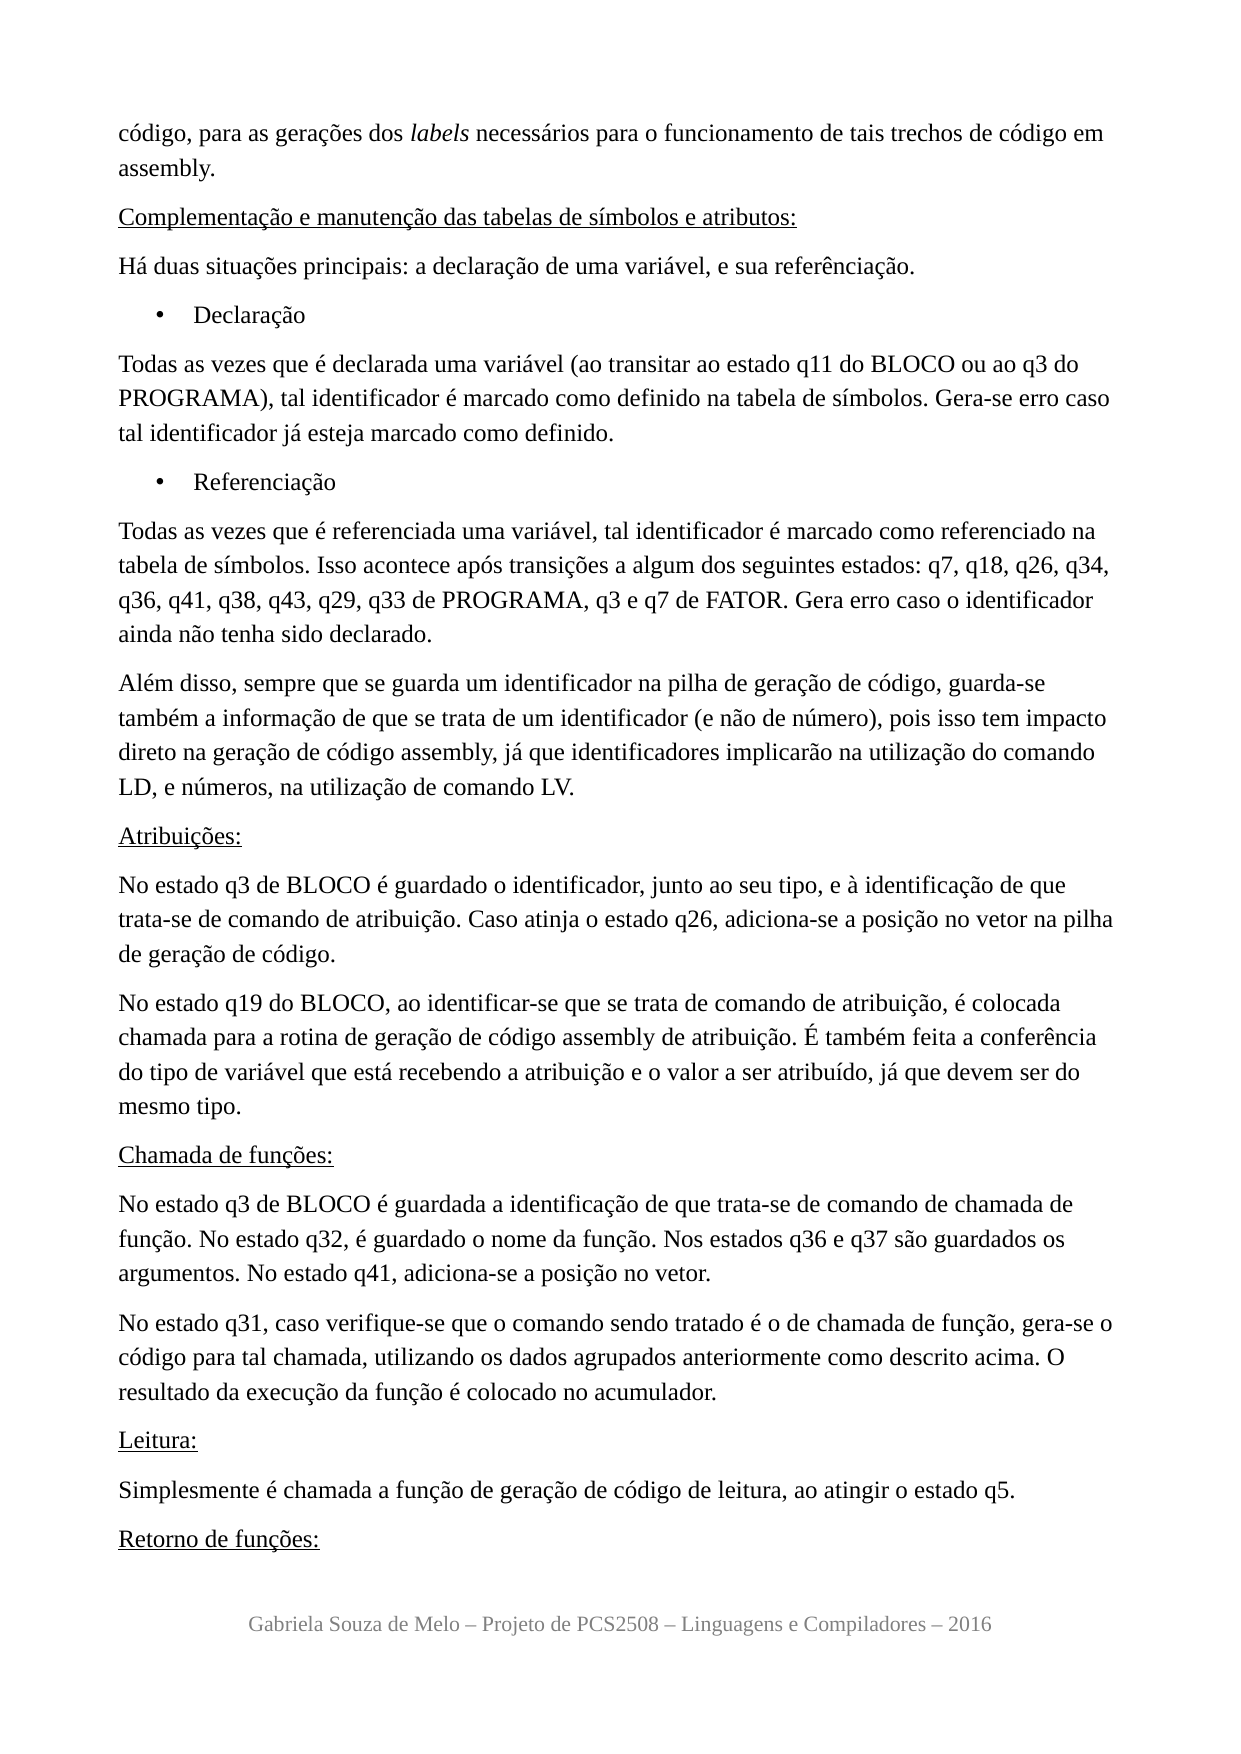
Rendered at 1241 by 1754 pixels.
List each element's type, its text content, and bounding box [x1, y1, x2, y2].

list Declaração [156, 300, 1122, 328]
text Atribuições: [118, 821, 1122, 850]
text Leitura: [118, 1426, 1122, 1454]
text Simplesmente é chamada a função de geração de código de leitura, ao atingir o estado q5. [118, 1475, 1122, 1503]
text Complementação e manutenção das tabelas de símbolos e atributos: [118, 202, 1122, 230]
text código, para as gerações dos labels necessários para o funcionamento de tais trechos de código em assembly. [118, 118, 1122, 181]
text Chamada de funções: [118, 1141, 1122, 1169]
text Todas as vezes que é declarada uma variável (ao transitar ao estado q11 do BLOCO ou ao q3 do PROGRAMA), tal identificador é marcado como definido na tabela de símbolos. Gera-se erro caso tal identificador já esteja marcado como definido. [118, 349, 1122, 447]
text Todas as vezes que é referenciada uma variável, tal identificador é marcado como referenciado na tabela de símbolos. Isso acontece após transições a algum dos seguintes estados: q7, q18, q26, q34, q36, q41, q38, q43, q29, q33 de PROGRAMA, q3 e q7 de FATOR. Gera erro caso o identificador ainda não tenha sido declarado. [118, 516, 1122, 648]
text Há duas situações principais: a declaração de uma variável, e sua referênciação. [118, 251, 1122, 279]
text Retorno de funções: [118, 1524, 1122, 1552]
text No estado q19 do BLOCO, ao identificar-se que se trata de comando de atribuição, é colocada chamada para a rotina de geração de código assembly de atribuição. É também feita a conferência do tipo de variável que está recebendo a atribuição e o valor a ser atribuído, já que devem ser do mesmo tipo. [118, 988, 1122, 1120]
text No estado q3 de BLOCO é guardado o identificador, junto ao seu tipo, e à identificação de que trata-se de comando de atribuição. Caso atinja o estado q26, adiciona-se a posição no vetor na pilha de geração de código. [118, 870, 1122, 968]
text No estado q31, caso verifique-se que o comando sendo tratado é o de chamada de função, gera-se o código para tal chamada, utilizando os dados agrupados anteriormente como descrito acima. O resultado da execução da função é colocado no acumulador. [118, 1308, 1122, 1405]
text No estado q3 de BLOCO é guardada a identificação de que trata-se de comando de chamada de função. No estado q32, é guardado o nome da função. Nos estados q36 e q37 são guardados os argumentos. No estado q41, adiciona-se a posição no vetor. [118, 1189, 1122, 1287]
text Além disso, sempre que se guarda um identificador na pilha de geração de código, guarda-se também a informação de que se trata de um identificador (e não de número), pois isso tem impacto direto na geração de código assembly, já que identificadores implicarão na utilização do comando LD, e números, na utilização de comando LV. [118, 668, 1122, 801]
list Referenciação [156, 467, 1122, 496]
